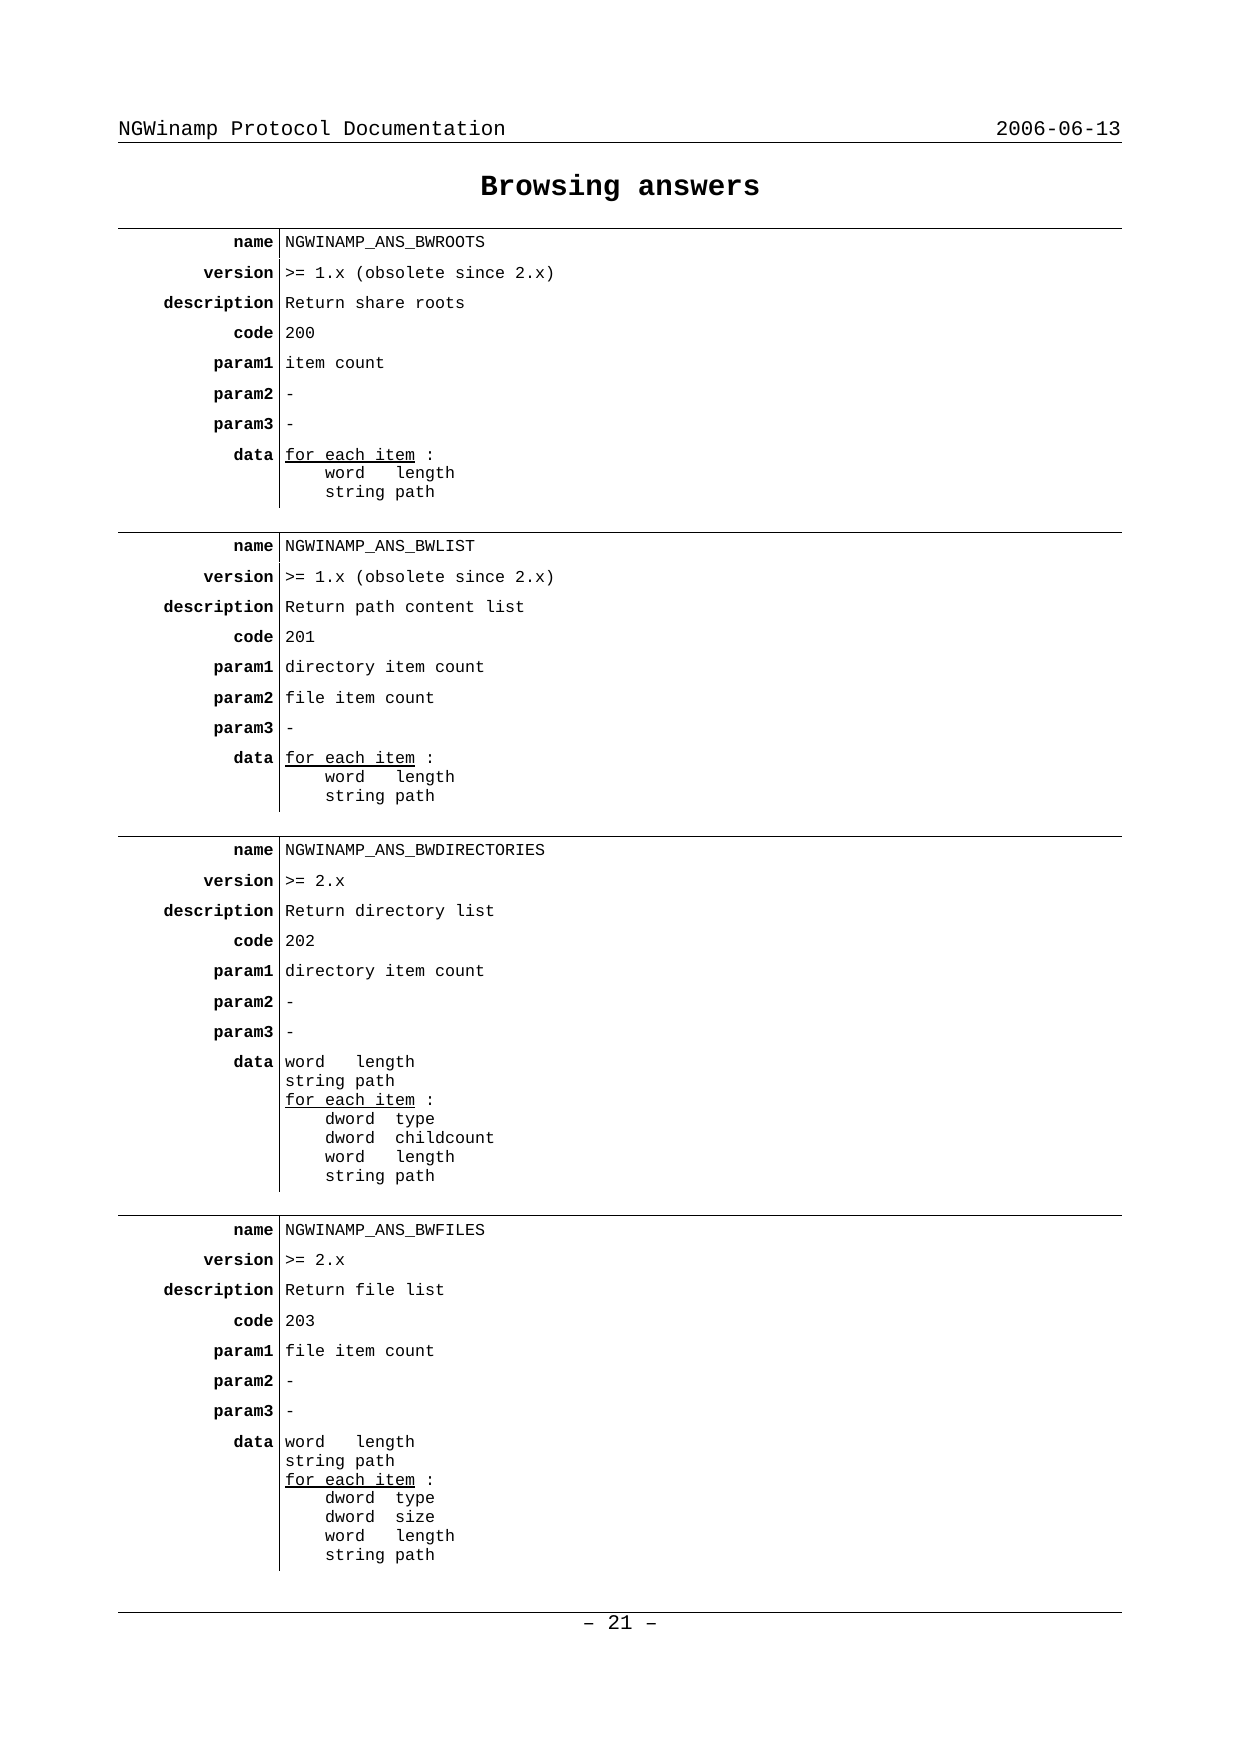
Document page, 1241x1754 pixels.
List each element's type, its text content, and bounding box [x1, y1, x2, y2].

table_cell param1 [118, 957, 279, 988]
table_cell code [118, 1306, 279, 1337]
text Browsing answers [118, 171, 1122, 204]
table_header NGWINAMP_ANS_BWDIRECTORIES [280, 837, 1122, 866]
table_cell description [118, 289, 279, 319]
table_cell description [118, 897, 279, 927]
table_cell - [280, 988, 1122, 1018]
table_header name [118, 229, 279, 258]
table_cell 203 [280, 1306, 1122, 1337]
table_cell - [280, 1397, 1122, 1428]
table_cell param3 [118, 714, 279, 744]
table_header NGWINAMP_ANS_BWLIST [280, 533, 1122, 562]
table_cell param1 [118, 653, 279, 684]
table_cell >= 1.x (obsolete since 2.x) [280, 563, 1122, 593]
table_cell param3 [118, 410, 279, 440]
table_cell param1 [118, 349, 279, 380]
table_cell description [118, 593, 279, 623]
table_cell data [118, 744, 279, 812]
table_cell - [280, 380, 1122, 410]
table_cell file item count [280, 684, 1122, 714]
table_cell file item count [280, 1337, 1122, 1367]
table_cell version [118, 1246, 279, 1276]
table_cell >= 2.x [280, 1246, 1122, 1276]
table_cell for each item : word length string path [280, 744, 1122, 812]
table_cell for each item : word length string path [280, 440, 1122, 508]
table_cell param2 [118, 380, 279, 410]
table_header name [118, 1216, 279, 1246]
table_cell data [118, 1428, 279, 1571]
table_cell version [118, 866, 279, 897]
table_cell - [280, 1018, 1122, 1048]
table_cell directory item count [280, 653, 1122, 684]
table_cell param3 [118, 1397, 279, 1428]
table_cell param1 [118, 1337, 279, 1367]
table_cell word length string path for each item : dword type dword size word length string path [280, 1428, 1122, 1571]
table_cell param2 [118, 1367, 279, 1397]
table_cell item count [280, 349, 1122, 380]
table_cell Return share roots [280, 289, 1122, 319]
table_cell version [118, 563, 279, 593]
table_header name [118, 837, 279, 866]
table_cell >= 1.x (obsolete since 2.x) [280, 259, 1122, 289]
table_cell version [118, 259, 279, 289]
table_header NGWINAMP_ANS_BWFILES [280, 1216, 1122, 1246]
table_cell description [118, 1276, 279, 1306]
table_cell code [118, 927, 279, 957]
table_cell - [280, 714, 1122, 744]
table_cell directory item count [280, 957, 1122, 988]
table_cell - [280, 410, 1122, 440]
table_cell - [280, 1367, 1122, 1397]
table_cell Return path content list [280, 593, 1122, 623]
table_cell code [118, 319, 279, 349]
table_cell param2 [118, 988, 279, 1018]
table_cell data [118, 440, 279, 508]
table_cell word length string path for each item : dword type dword childcount word length string path [280, 1048, 1122, 1192]
table_header name [118, 533, 279, 562]
table_cell >= 2.x [280, 866, 1122, 897]
table_cell Return file list [280, 1276, 1122, 1306]
table_cell param2 [118, 684, 279, 714]
table_header NGWINAMP_ANS_BWROOTS [280, 229, 1122, 258]
table_cell code [118, 623, 279, 653]
table_cell param3 [118, 1018, 279, 1048]
table_cell data [118, 1048, 279, 1192]
table_cell 201 [280, 623, 1122, 653]
table_cell 200 [280, 319, 1122, 349]
table_cell 202 [280, 927, 1122, 957]
table_cell Return directory list [280, 897, 1122, 927]
